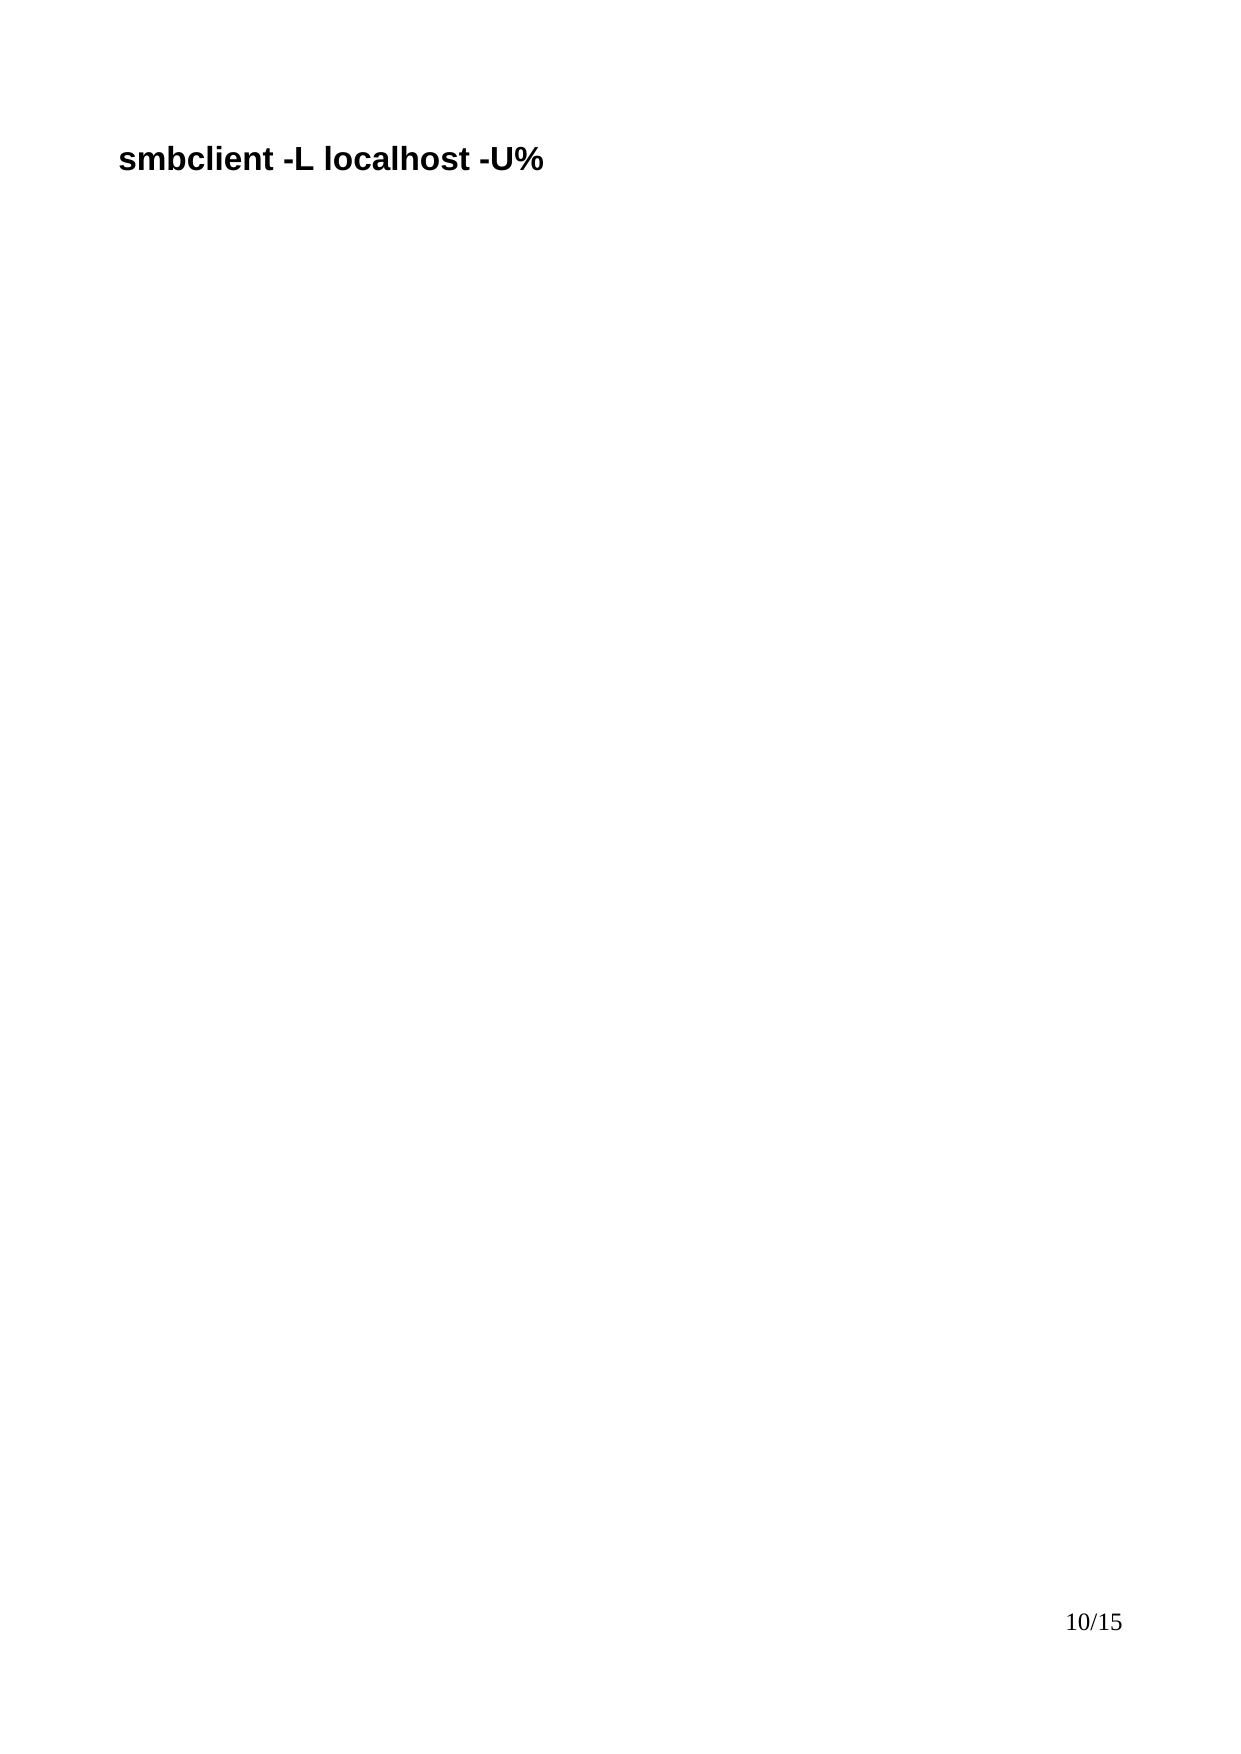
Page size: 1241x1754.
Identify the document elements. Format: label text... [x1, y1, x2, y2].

subtitle smbclient -L localhost -U% [118, 139, 1122, 177]
